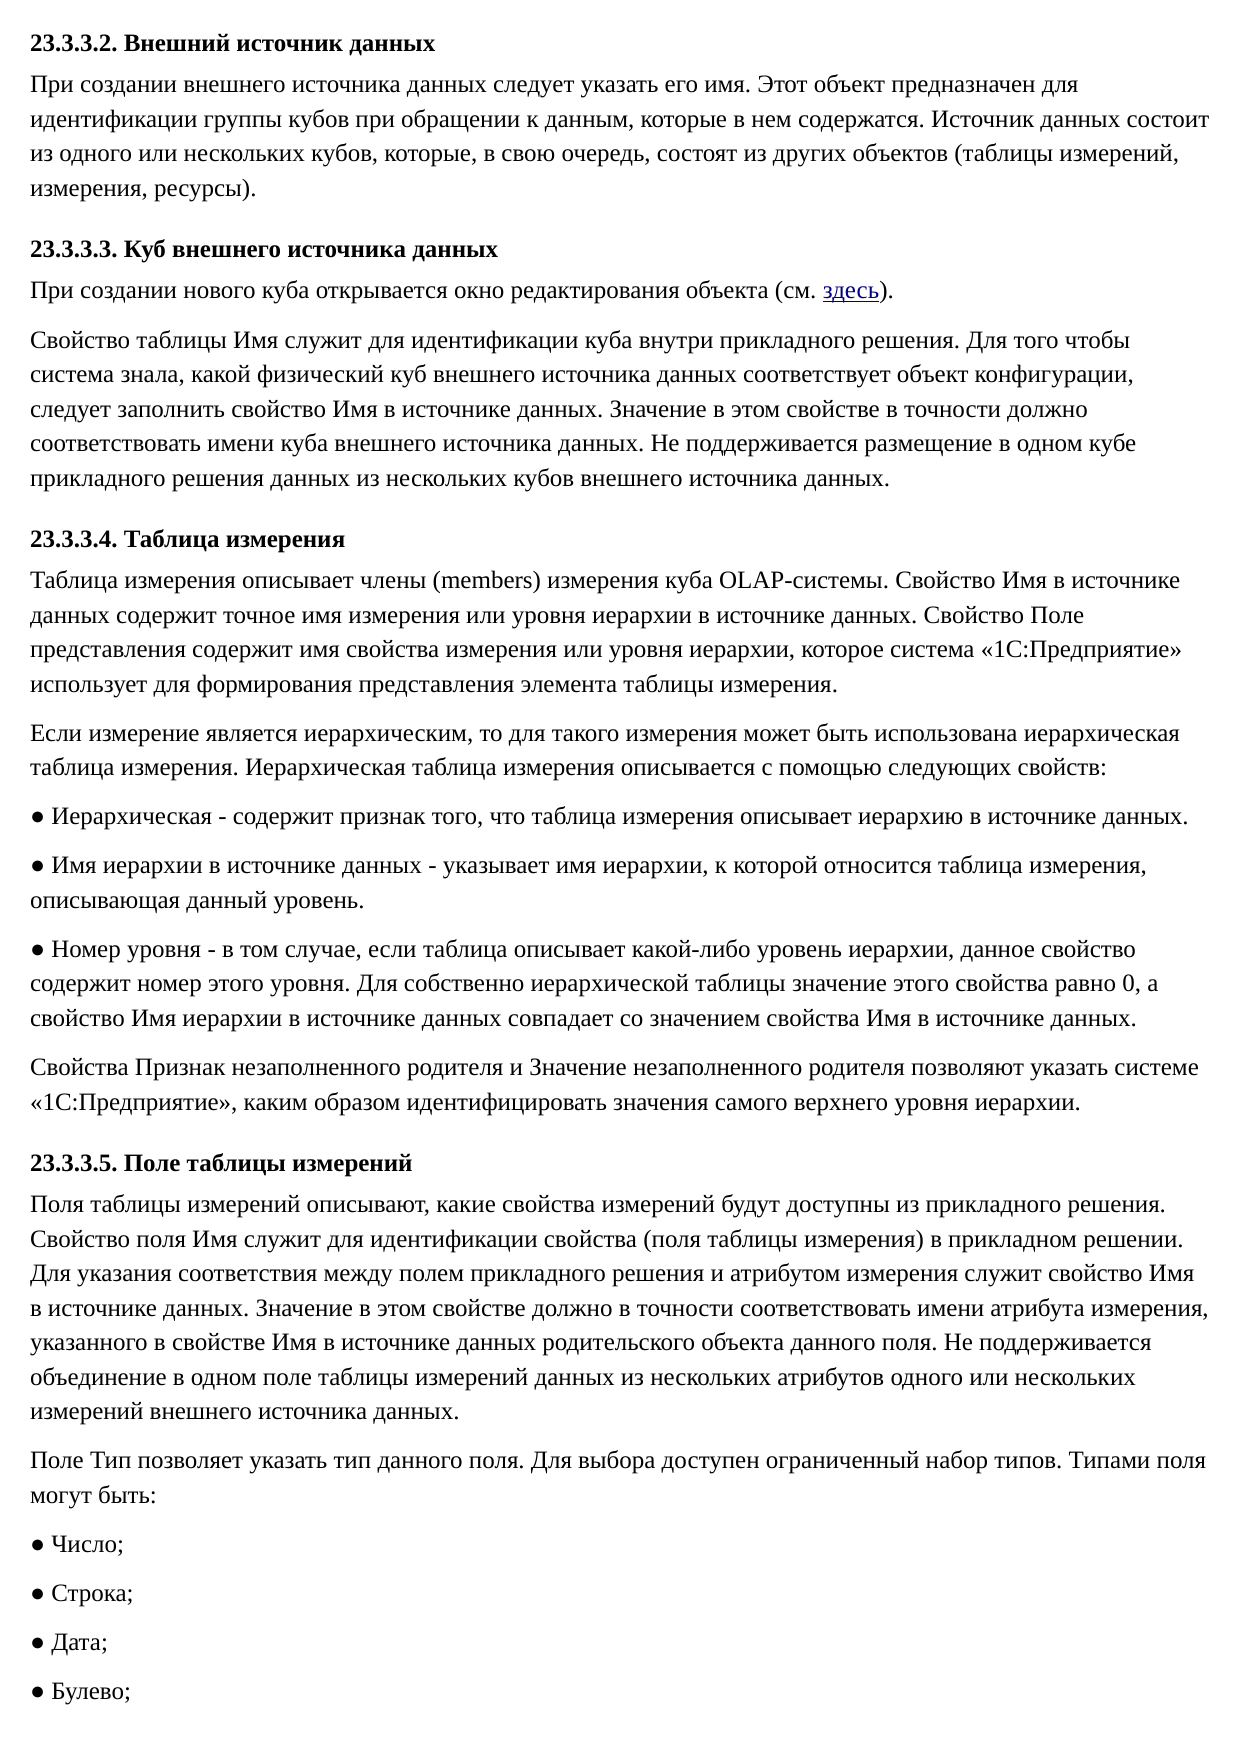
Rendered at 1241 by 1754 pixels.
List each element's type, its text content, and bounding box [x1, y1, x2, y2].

subtitle 23.3.3.3. Куб внешнего источника данных [30, 234, 1211, 263]
text ● Число; [30, 1529, 1211, 1558]
text Таблица измерения описывает члены (members) измерения куба OLAP-системы. Свойство Имя в источнике данных содержит точное имя измерения или уровня иерархии в источнике данных. Свойство Поле представления содержит имя свойства измерения или уровня иерархии, которое система «1С:Предприятие» использует для формирования представления элемента таблицы измерения. [30, 565, 1211, 698]
text ● Иерархическая ‑ содержит признак того, что таблица измерения описывает иерархию в источнике данных. [30, 801, 1211, 830]
subtitle 23.3.3.2. Внешний источник данных [30, 28, 1211, 57]
text Поле Тип позволяет указать тип данного поля. Для выбора доступен ограниченный набор типов. Типами поля могут быть: [30, 1445, 1211, 1508]
text Поля таблицы измерений описывают, какие свойства измерений будут доступны из прикладного решения. Свойство поля Имя служит для идентификации свойства (поля таблицы измерения) в прикладном решении. Для указания соответствия между полем прикладного решения и атрибутом измерения служит свойство Имя в источнике данных. Значение в этом свойстве должно в точности соответствовать имени атрибута измерения, указанного в свойстве Имя в источнике данных родительского объекта данного поля. Не поддерживается объединение в одном поле таблицы измерений данных из нескольких атрибутов одного или нескольких измерений внешнего источника данных. [30, 1189, 1211, 1425]
text ● Номер уровня ‑ в том случае, если таблица описывает какой-либо уровень иерархии, данное свойство содержит номер этого уровня. Для собственно иерархической таблицы значение этого свойства равно 0, а свойство Имя иерархии в источнике данных совпадает со значением свойства Имя в источнике данных. [30, 934, 1211, 1032]
text Если измерение является иерархическим, то для такого измерения может быть использована иерархическая таблица измерения. Иерархическая таблица измерения описывается с помощью следующих свойств: [30, 718, 1211, 781]
text Свойства Признак незаполненного родителя и Значение незаполненного родителя позволяют указать системе «1С:Предприятие», каким образом идентифицировать значения самого верхнего уровня иерархии. [30, 1052, 1211, 1115]
text ● Дата; [30, 1627, 1211, 1656]
text При создании нового куба открывается окно редактирования объекта (см. здесь). [30, 276, 1211, 304]
text ● Булево; [30, 1676, 1211, 1705]
subtitle 23.3.3.5. Поле таблицы измерений [30, 1148, 1211, 1177]
text При создании внешнего источника данных следует указать его имя. Этот объект предназначен для идентификации группы кубов при обращении к данным, которые в нем содержатся. Источник данных состоит из одного или нескольких кубов, которые, в свою очередь, состоят из других объектов (таблицы измерений, измерения, ресурсы). [30, 69, 1211, 202]
text ● Имя иерархии в источнике данных ‑ указывает имя иерархии, к которой относится таблица измерения, описывающая данный уровень. [30, 851, 1211, 914]
subtitle 23.3.3.4. Таблица измерения [30, 524, 1211, 553]
text ● Строка; [30, 1578, 1211, 1607]
text Свойство таблицы Имя служит для идентификации куба внутри прикладного решения. Для того чтобы система знала, какой физический куб внешнего источника данных соответствует объект конфигурации, следует заполнить свойство Имя в источнике данных. Значение в этом свойстве в точности должно соответствовать имени куба внешнего источника данных. Не поддерживается размещение в одном кубе прикладного решения данных из нескольких кубов внешнего источника данных. [30, 325, 1211, 491]
